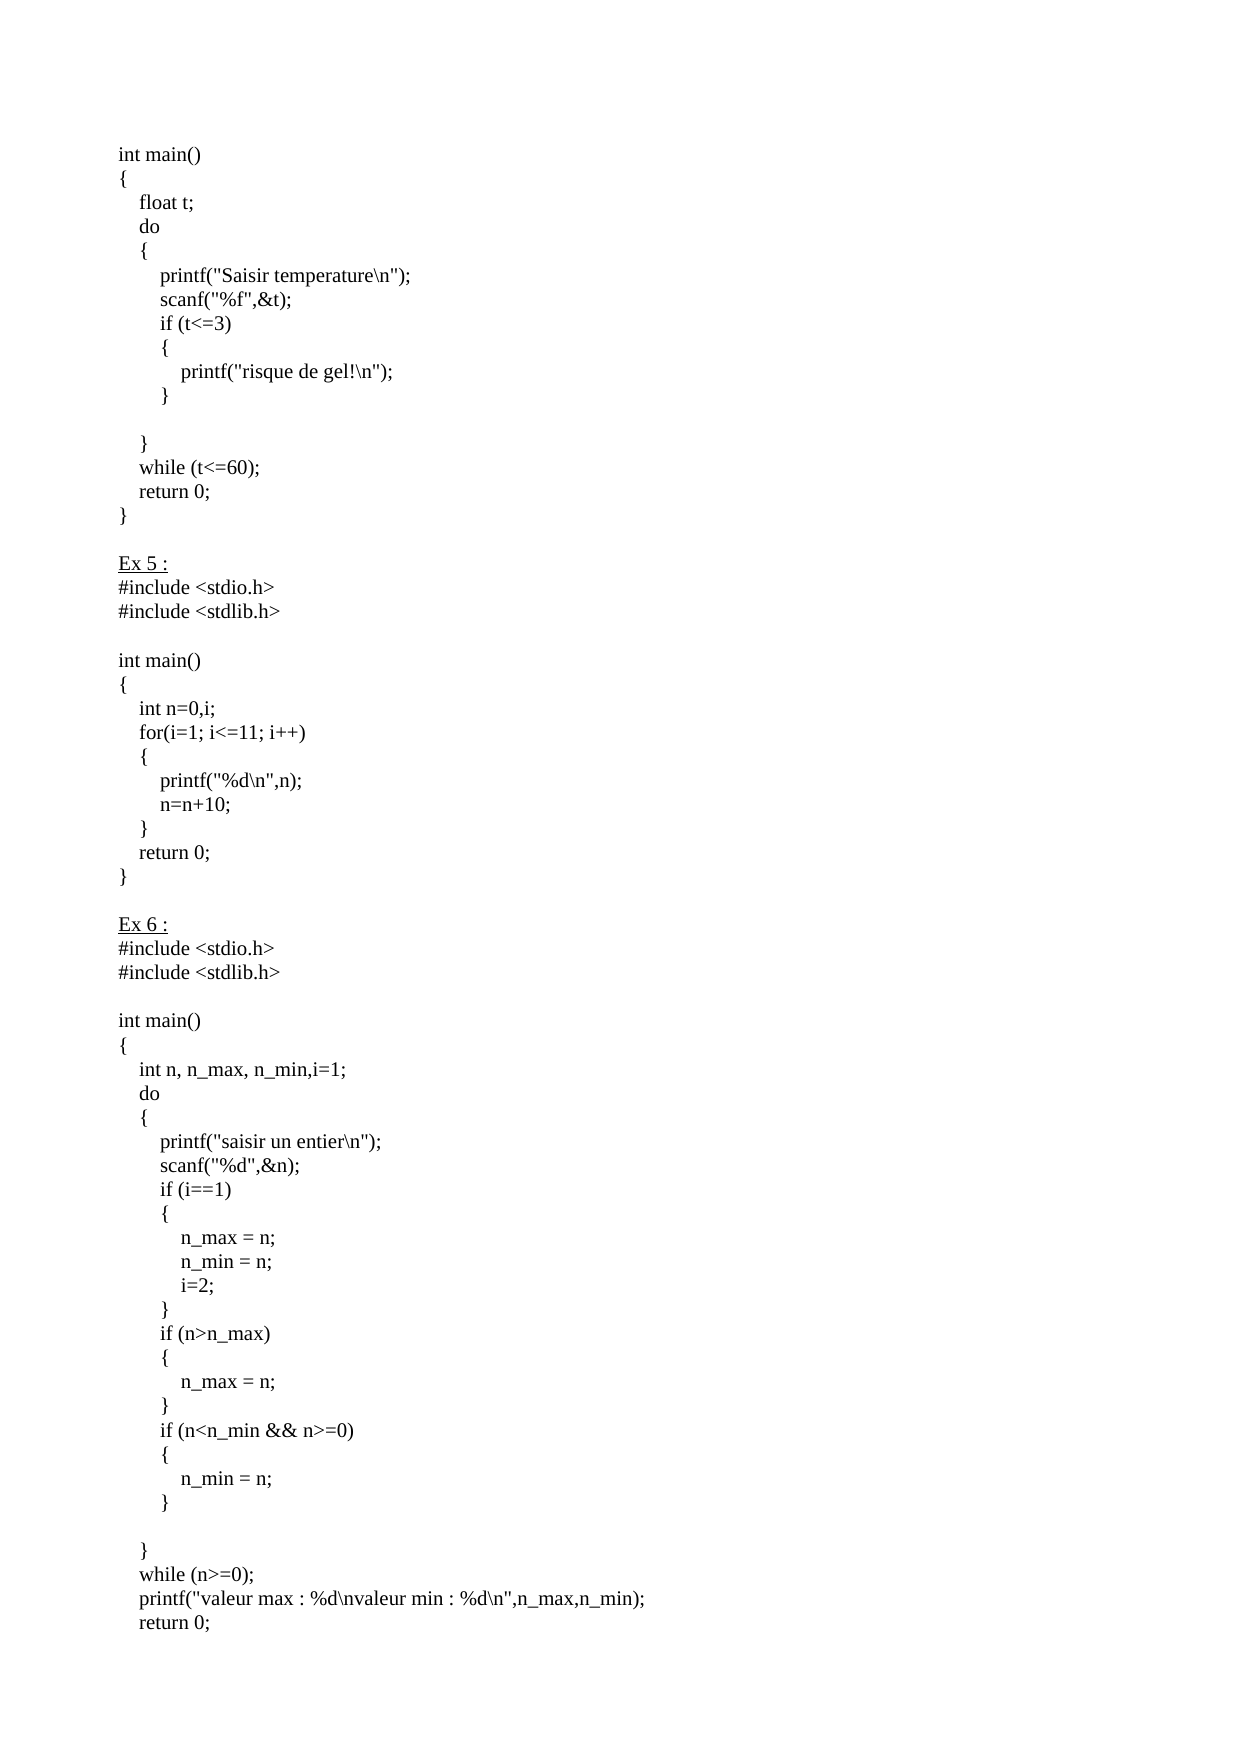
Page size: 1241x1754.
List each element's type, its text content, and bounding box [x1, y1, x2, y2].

text printf("%d\n",n); [118, 768, 1122, 792]
text int main() [118, 647, 1122, 672]
text float t; [118, 190, 1122, 214]
text while (t<=60); [118, 455, 1122, 479]
text } [118, 816, 1122, 840]
text do [118, 1081, 1122, 1105]
text while (n>=0); [118, 1562, 1122, 1586]
text n_min = n; [118, 1466, 1122, 1490]
text printf("Saisir temperature\n"); [118, 262, 1122, 287]
text Ex 6 : [118, 912, 1122, 936]
text n_min = n; [118, 1249, 1122, 1273]
text int main() [118, 1008, 1122, 1032]
text return 0; [118, 840, 1122, 864]
text int n, n_max, n_min,i=1; [118, 1057, 1122, 1081]
text } [118, 1393, 1122, 1417]
text { [118, 335, 1122, 359]
text scanf("%f",&t); [118, 287, 1122, 311]
text if (n>n_max) [118, 1321, 1122, 1345]
text } [118, 864, 1122, 888]
text } [118, 383, 1122, 407]
text return 0; [118, 1610, 1122, 1634]
text { [118, 1345, 1122, 1369]
text } [118, 431, 1122, 455]
text n=n+10; [118, 792, 1122, 816]
text { [118, 1201, 1122, 1225]
text i=2; [118, 1273, 1122, 1297]
text printf("saisir un entier\n"); [118, 1129, 1122, 1153]
text #include <stdlib.h> [118, 599, 1122, 623]
text { [118, 744, 1122, 768]
text { [118, 1032, 1122, 1057]
text int main() [118, 142, 1122, 166]
text { [118, 238, 1122, 262]
text { [118, 1105, 1122, 1129]
text if (i==1) [118, 1177, 1122, 1201]
text printf("risque de gel!\n"); [118, 359, 1122, 383]
text #include <stdio.h> [118, 936, 1122, 960]
text n_max = n; [118, 1225, 1122, 1249]
text } [118, 1297, 1122, 1321]
text Ex 5 : [118, 551, 1122, 575]
text } [118, 503, 1122, 527]
text for(i=1; i<=11; i++) [118, 720, 1122, 744]
text { [118, 672, 1122, 696]
text { [118, 1442, 1122, 1466]
text { [118, 166, 1122, 190]
text #include <stdio.h> [118, 575, 1122, 599]
text return 0; [118, 479, 1122, 503]
text do [118, 214, 1122, 238]
text if (t<=3) [118, 311, 1122, 335]
text #include <stdlib.h> [118, 960, 1122, 984]
text if (n<n_min && n>=0) [118, 1417, 1122, 1442]
text scanf("%d",&n); [118, 1153, 1122, 1177]
text int n=0,i; [118, 696, 1122, 720]
text } [118, 1538, 1122, 1562]
text printf("valeur max : %d\nvaleur min : %d\n",n_max,n_min); [118, 1586, 1122, 1610]
text } [118, 1490, 1122, 1514]
text n_max = n; [118, 1369, 1122, 1393]
